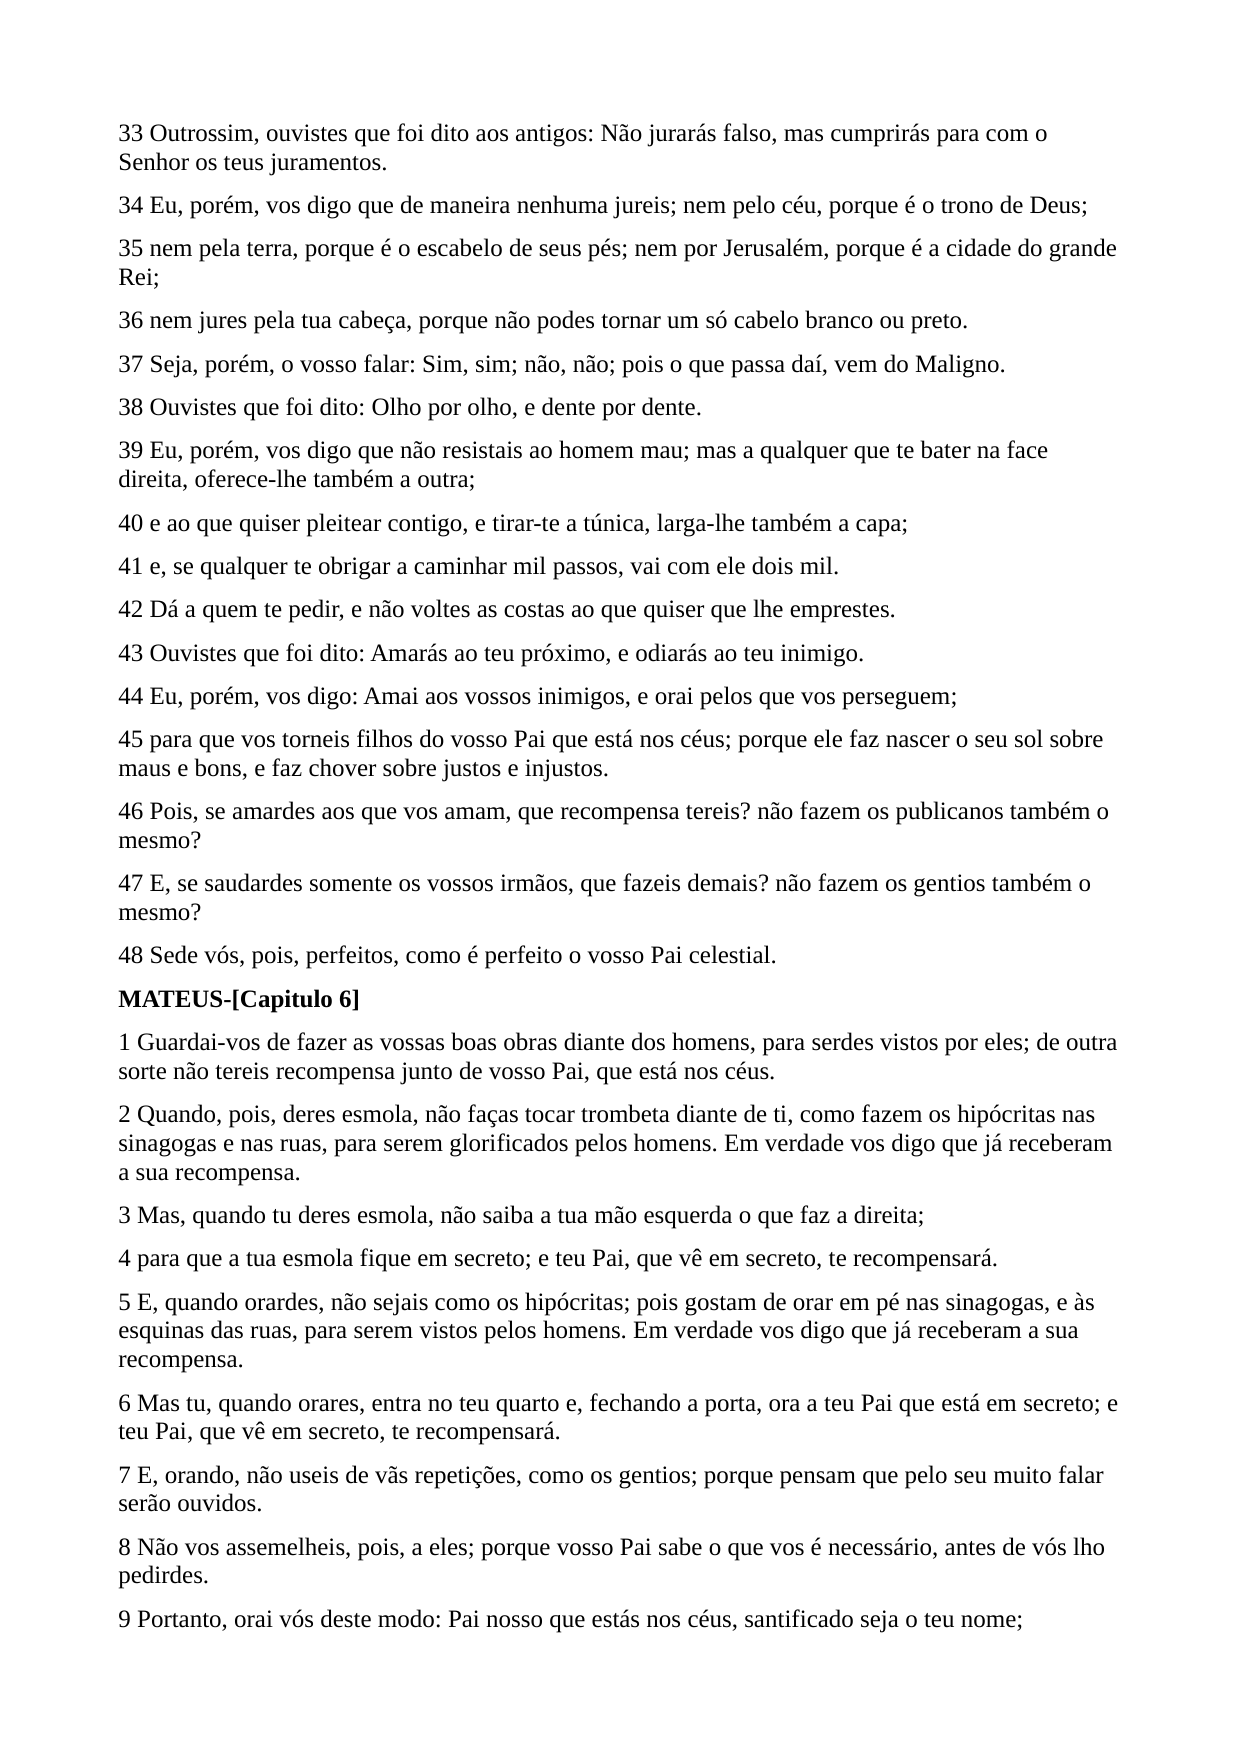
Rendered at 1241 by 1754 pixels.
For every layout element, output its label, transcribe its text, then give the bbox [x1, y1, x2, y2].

text 36 nem jures pela tua cabeça, porque não podes tornar um só cabelo branco ou preto. [118, 306, 1122, 334]
text 8 Não vos assemelheis, pois, a eles; porque vosso Pai sabe o que vos é necessário, antes de vós lho pedirdes. [118, 1532, 1122, 1589]
text 43 Ouvistes que foi dito: Amarás ao teu próximo, e odiarás ao teu inimigo. [118, 638, 1122, 666]
text MATEUS-[Capitulo 6] [118, 984, 1122, 1013]
text 6 Mas tu, quando orares, entra no teu quarto e, fechando a porta, ora a teu Pai que está em secreto; e teu Pai, que vê em secreto, te recompensará. [118, 1388, 1122, 1445]
text 35 nem pela terra, porque é o escabelo de seus pés; nem por Jerusalém, porque é a cidade do grande Rei; [118, 233, 1122, 291]
text 1 Guardai-vos de fazer as vossas boas obras diante dos homens, para serdes vistos por eles; de outra sorte não tereis recompensa junto de vosso Pai, que está nos céus. [118, 1027, 1122, 1085]
text 40 e ao que quiser pleitear contigo, e tirar-te a túnica, larga-lhe também a capa; [118, 508, 1122, 536]
text 47 E, se saudardes somente os vossos irmãos, que fazeis demais? não fazem os gentios também o mesmo? [118, 868, 1122, 926]
text 38 Ouvistes que foi dito: Olho por olho, e dente por dente. [118, 392, 1122, 421]
text 33 Outrossim, ouvistes que foi dito aos antigos: Não jurarás falso, mas cumprirás para com o Senhor os teus juramentos. [118, 118, 1122, 176]
text 48 Sede vós, pois, perfeitos, como é perfeito o vosso Pai celestial. [118, 941, 1122, 969]
text 45 para que vos torneis filhos do vosso Pai que está nos céus; porque ele faz nascer o seu sol sobre maus e bons, e faz chover sobre justos e injustos. [118, 724, 1122, 782]
text 7 E, orando, não useis de vãs repetições, como os gentios; porque pensam que pelo seu muito falar serão ouvidos. [118, 1460, 1122, 1517]
text 39 Eu, porém, vos digo que não resistais ao homem mau; mas a qualquer que te bater na face direita, oferece-lhe também a outra; [118, 436, 1122, 493]
text 42 Dá a quem te pedir, e não voltes as costas ao que quiser que lhe emprestes. [118, 594, 1122, 623]
text 46 Pois, se amardes aos que vos amam, que recompensa tereis? não fazem os publicanos também o mesmo? [118, 796, 1122, 854]
text 5 E, quando orardes, não sejais como os hipócritas; pois gostam de orar em pé nas sinagogas, e às esquinas das ruas, para serem vistos pelos homens. Em verdade vos digo que já receberam a sua recompensa. [118, 1287, 1122, 1373]
text 41 e, se qualquer te obrigar a caminhar mil passos, vai com ele dois mil. [118, 551, 1122, 580]
text 2 Quando, pois, deres esmola, não faças tocar trombeta diante de ti, como fazem os hipócritas nas sinagogas e nas ruas, para serem glorificados pelos homens. Em verdade vos digo que já receberam a sua recompensa. [118, 1099, 1122, 1186]
text 44 Eu, porém, vos digo: Amai aos vossos inimigos, e orai pelos que vos perseguem; [118, 681, 1122, 710]
text 37 Seja, porém, o vosso falar: Sim, sim; não, não; pois o que passa daí, vem do Maligno. [118, 349, 1122, 378]
text 9 Portanto, orai vós deste modo: Pai nosso que estás nos céus, santificado seja o teu nome; [118, 1604, 1122, 1633]
text 3 Mas, quando tu deres esmola, não saiba a tua mão esquerda o que faz a direita; [118, 1200, 1122, 1229]
text 34 Eu, porém, vos digo que de maneira nenhuma jureis; nem pelo céu, porque é o trono de Deus; [118, 190, 1122, 219]
text 4 para que a tua esmola fique em secreto; e teu Pai, que vê em secreto, te recompensará. [118, 1243, 1122, 1272]
